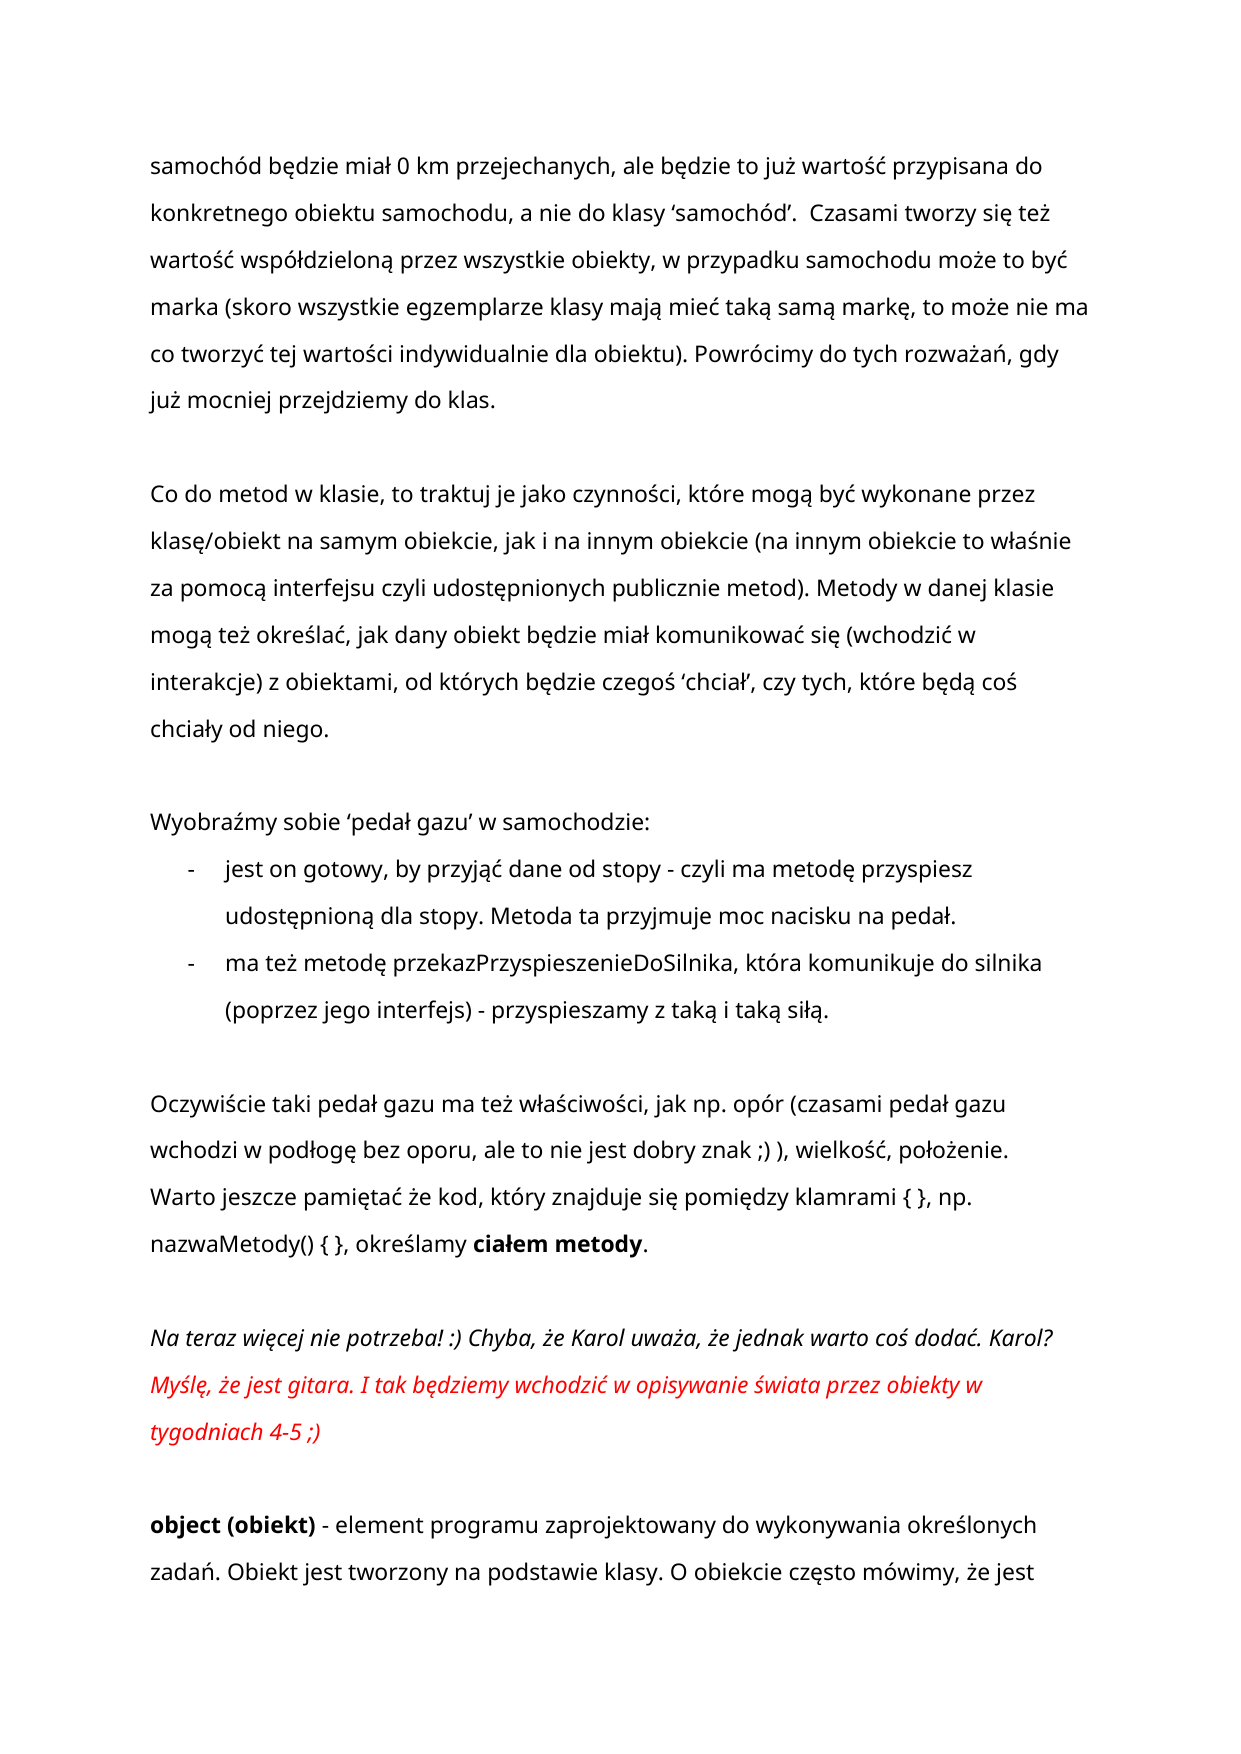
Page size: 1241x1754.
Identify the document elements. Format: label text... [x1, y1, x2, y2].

text Wyobraźmy sobie ‘pedał gazu’ w samochodzie: [150, 806, 1090, 837]
text Na teraz więcej nie potrzeba! :) Chyba, że Karol uważa, że jednak warto coś dodać. Karol? [150, 1322, 1090, 1353]
text nazwaMetody() { }, określamy ciałem metody. [150, 1228, 1090, 1259]
list ma też metodę przekazPrzyspieszenieDoSilnika, która komunikuje do silnika (poprzez jego interfejs) - przyspieszamy z taką i taką siłą. [187, 947, 1090, 1025]
text samochód będzie miał 0 km przejechanych, ale będzie to już wartość przypisana do konkretnego obiektu samochodu, a nie do klasy ‘samochód’. Czasami tworzy się też wartość współdzieloną przez wszystkie obiekty, w przypadku samochodu może to być marka (skoro wszystkie egzemplarze klasy mają mieć taką samą markę, to może nie ma co tworzyć tej wartości indywidualnie dla obiektu). Powrócimy do tych rozważań, gdy już mocniej przejdziemy do klas. [150, 150, 1090, 416]
list jest on gotowy, by przyjąć dane od stopy - czyli ma metodę przyspiesz udostępnioną dla stopy. Metoda ta przyjmuje moc nacisku na pedał. [187, 853, 1090, 931]
text Myślę, że jest gitara. I tak będziemy wchodzić w opisywanie świata przez obiekty w tygodniach 4-5 ;) [150, 1369, 1090, 1447]
text Co do metod w klasie, to traktuj je jako czynności, które mogą być wykonane przez klasę/obiekt na samym obiekcie, jak i na innym obiekcie (na innym obiekcie to właśnie za pomocą interfejsu czyli udostępnionych publicznie metod). Metody w danej klasie mogą też określać, jak dany obiekt będzie miał komunikować się (wchodzić w interakcje) z obiektami, od których będzie czegoś ‘chciał’, czy tych, które będą coś chciały od niego. [150, 478, 1090, 744]
text object (obiekt) - element programu zaprojektowany do wykonywania określonych zadań. Obiekt jest tworzony na podstawie klasy. O obiekcie często mówimy, że jest [150, 1509, 1090, 1587]
text Oczywiście taki pedał gazu ma też właściwości, jak np. opór (czasami pedał gazu wchodzi w podłogę bez oporu, ale to nie jest dobry znak ;) ), wielkość, położenie. [150, 1087, 1090, 1166]
text Warto jeszcze pamiętać że kod, który znajduje się pomiędzy klamrami { }, np. [150, 1181, 1090, 1212]
